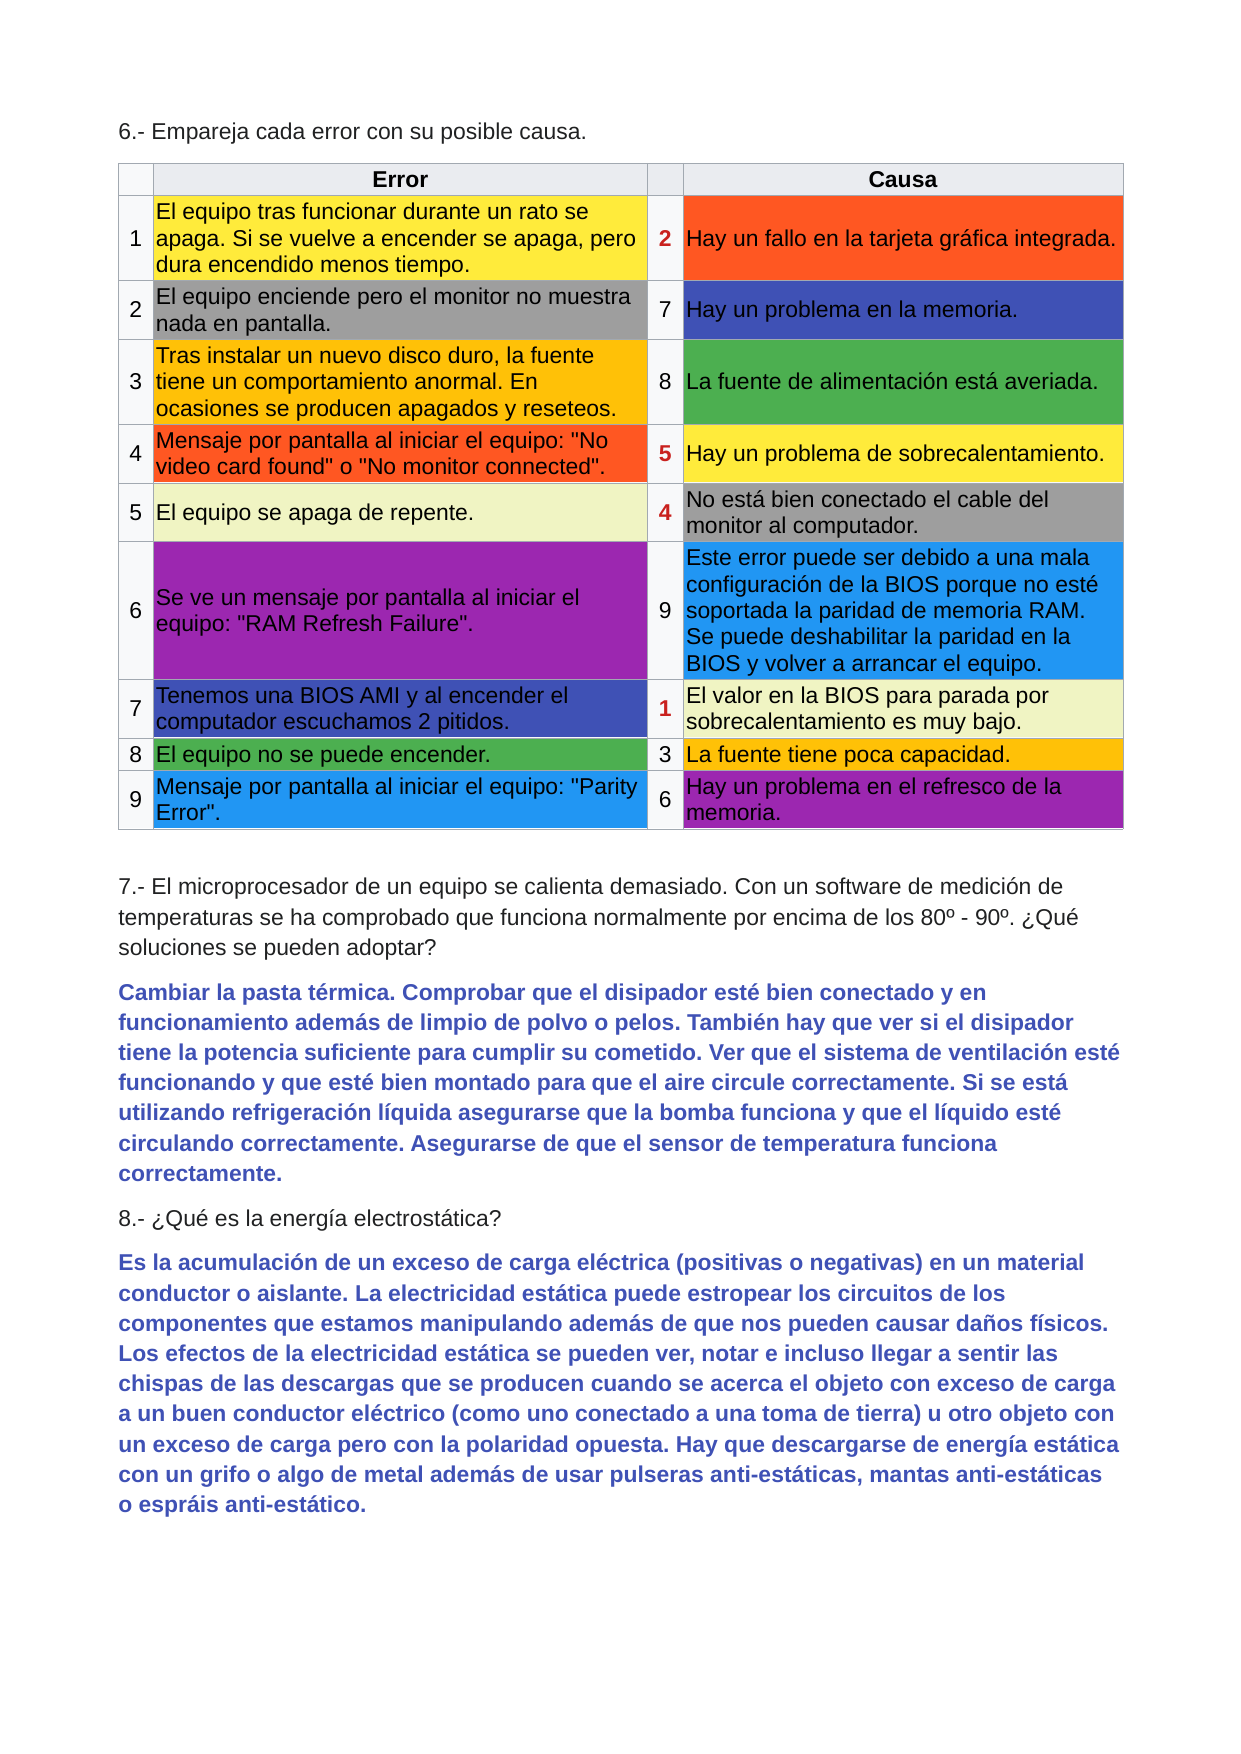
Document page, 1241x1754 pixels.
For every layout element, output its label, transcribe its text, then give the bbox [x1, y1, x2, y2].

table_cell La fuente de alimentación está averiada. [684, 340, 1123, 424]
table_cell 9 [648, 542, 683, 679]
table_header Causa [684, 164, 1123, 195]
table_cell 9 [119, 771, 153, 828]
table_cell 2 [119, 281, 153, 339]
table_cell 5 [648, 425, 683, 482]
table_cell Se ve un mensaje por pantalla al iniciar el equipo: "RAM Refresh Failure". [154, 542, 647, 679]
table_cell Hay un problema en el refresco de la memoria. [684, 771, 1123, 828]
table_cell 5 [119, 484, 153, 541]
text 7.- El microprocesador de un equipo se calienta demasiado. Con un software de medición de temperaturas se ha comprobado que funciona normalmente por encima de los 80º - 90º. ¿Qué soluciones se pueden adoptar? [118, 873, 1122, 960]
table_cell No está bien conectado el cable del monitor al computador. [684, 484, 1123, 541]
table_cell La fuente tiene poca capacidad. [684, 739, 1123, 770]
table_cell 4 [648, 484, 683, 541]
table_cell 8 [648, 340, 683, 424]
text Cambiar la pasta térmica. Comprobar que el disipador esté bien conectado y en funcionamiento además de limpio de polvo o pelos. También hay que ver si el disipador tiene la potencia suficiente para cumplir su cometido. Ver que el sistema de ventilación esté funcionando y que esté bien montado para que el aire circule correctamente. Si se está utilizando refrigeración líquida asegurarse que la bomba funciona y que el líquido esté circulando correctamente. Asegurarse de que el sensor de temperatura funciona correctamente. [118, 978, 1122, 1186]
table_cell Hay un fallo en la tarjeta gráfica integrada. [684, 196, 1123, 280]
table_cell El equipo se apaga de repente. [154, 484, 647, 541]
table_header Error [154, 164, 647, 195]
table_cell El equipo no se puede encender. [154, 739, 647, 770]
table_cell 1 [119, 196, 153, 280]
table_cell Tenemos una BIOS AMI y al encender el computador escuchamos 2 pitidos. [154, 680, 647, 737]
table_header [119, 164, 153, 195]
text 6.- Empareja cada error con su posible causa. [118, 118, 1122, 144]
table_cell Mensaje por pantalla al iniciar el equipo: "Parity Error". [154, 771, 647, 828]
table_cell 6 [119, 542, 153, 679]
table_cell 2 [648, 196, 683, 280]
table_cell El equipo enciende pero el monitor no muestra nada en pantalla. [154, 281, 647, 339]
table_cell 1 [648, 680, 683, 737]
table_cell 6 [648, 771, 683, 828]
text Es la acumulación de un exceso de carga eléctrica (positivas o negativas) en un material conductor o aislante. La electricidad estática puede estropear los circuitos de los componentes que estamos manipulando además de que nos pueden causar daños físicos. Los efectos de la electricidad estática se pueden ver, notar e incluso llegar a sentir las chispas de las descargas que se producen cuando se acerca el objeto con exceso de carga a un buen conductor eléctrico (como uno conectado a una toma de tierra) u otro objeto con un exceso de carga pero con la polaridad opuesta. Hay que descargarse de energía estática con un grifo o algo de metal además de usar pulseras anti-estáticas, mantas anti-estáticas o espráis anti-estático. [118, 1249, 1122, 1517]
table_cell El equipo tras funcionar durante un rato se apaga. Si se vuelve a encender se apaga, pero dura encendido menos tiempo. [154, 196, 647, 280]
table_cell El valor en la BIOS para parada por sobrecalentamiento es muy bajo. [684, 680, 1123, 737]
text 8.- ¿Qué es la energía electrostática? [118, 1204, 1122, 1231]
table_cell 3 [648, 739, 683, 770]
table_cell Mensaje por pantalla al iniciar el equipo: "No video card found" o "No monitor connected". [154, 425, 647, 482]
table_cell 4 [119, 425, 153, 482]
table_cell 7 [648, 281, 683, 339]
table_cell 3 [119, 340, 153, 424]
table_cell Tras instalar un nuevo disco duro, la fuente tiene un comportamiento anormal. En ocasiones se producen apagados y reseteos. [154, 340, 647, 424]
table_cell 8 [119, 739, 153, 770]
table_cell Hay un problema en la memoria. [684, 281, 1123, 339]
table_cell Este error puede ser debido a una mala configuración de la BIOS porque no esté soportada la paridad de memoria RAM. Se puede deshabilitar la paridad en la BIOS y volver a arrancar el equipo. [684, 542, 1123, 679]
table_cell 7 [119, 680, 153, 737]
table_header [648, 164, 683, 195]
table_cell Hay un problema de sobrecalentamiento. [684, 425, 1123, 482]
